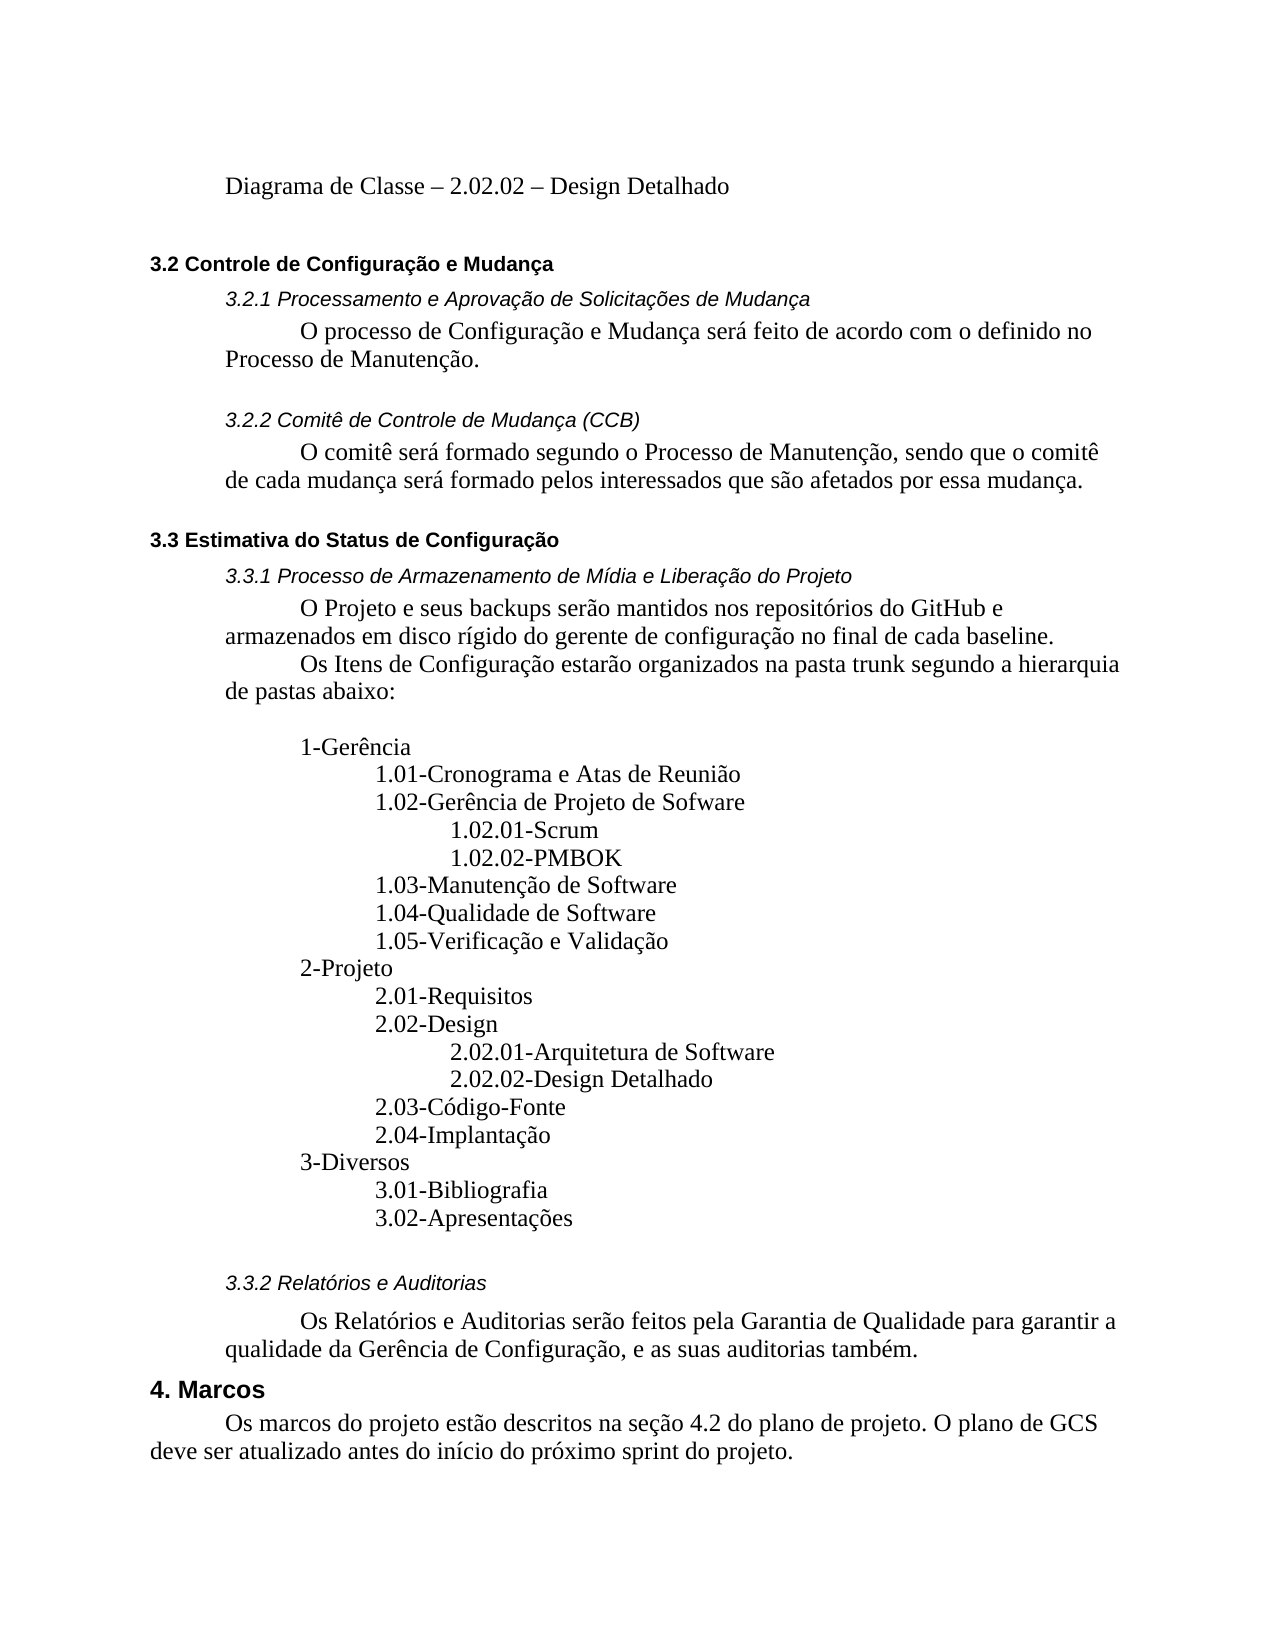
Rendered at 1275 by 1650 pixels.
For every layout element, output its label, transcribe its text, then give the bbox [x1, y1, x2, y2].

text 1.02.01-Scrum [225, 816, 1125, 844]
text 1.02.02-PMBOK [225, 844, 1125, 871]
text 2.04-Implantação [225, 1121, 1125, 1148]
text 1.03-Manutenção de Software [225, 871, 1125, 899]
subtitle 3.3 Estimativa do Status de Configuração [150, 529, 1125, 552]
text 1-Gerência [225, 733, 1125, 761]
text 3.01-Bibliografia [225, 1176, 1125, 1204]
text 1.02-Gerência de Projeto de Sofware [225, 788, 1125, 816]
text 2.02.01-Arquitetura de Software [225, 1038, 1125, 1065]
text 2-Projeto [225, 954, 1125, 982]
text 2.01-Requisitos [225, 982, 1125, 1010]
text O processo de Configuração e Mudança será feito de acordo com o definido no Processo de Manutenção. [225, 317, 1125, 373]
text 3-Diversos [225, 1148, 1125, 1176]
text 3.02-Apresentações [225, 1204, 1125, 1232]
subtitle 3.3.2 Relatórios e Auditorias [225, 1272, 1125, 1295]
text Os marcos do projeto estão descritos na seção 4.2 do plano de projeto. O plano de GCS deve ser atualizado antes do início do próximo sprint do projeto. [150, 1409, 1125, 1465]
text 1.05-Verificação e Validação [225, 927, 1125, 954]
text Diagrama de Classe – 2.02.02 – Design Detalhado [225, 172, 1125, 199]
subtitle 3.3.1 Processo de Armazenamento de Mídia e Liberação do Projeto [225, 565, 1125, 588]
text 2.02-Design [225, 1010, 1125, 1038]
text O Projeto e seus backups serão mantidos nos repositórios do GitHub e armazenados em disco rígido do gerente de configuração no final de cada baseline. [225, 594, 1125, 650]
text O comitê será formado segundo o Processo de Manutenção, sendo que o comitê de cada mudança será formado pelos interessados que são afetados por essa mudança. [225, 438, 1125, 493]
text 2.02.02-Design Detalhado [225, 1065, 1125, 1093]
subtitle 4. Marcos [150, 1375, 1125, 1403]
subtitle Os Relatórios e Auditorias serão feitos pela Garantia de Qualidade para garantir a qualidade da Gerência de Configuração, e as suas auditorias também. [225, 1307, 1125, 1363]
subtitle 3.2 Controle de Configuração e Mudança [150, 252, 1125, 276]
text 1.04-Qualidade de Software [225, 899, 1125, 927]
text Os Itens de Configuração estarão organizados na pasta trunk segundo a hierarquia de pastas abaixo: [225, 650, 1125, 705]
subtitle 3.2.2 Comitê de Controle de Mudança (CCB) [150, 408, 1125, 432]
text 2.03-Código-Fonte [225, 1093, 1125, 1121]
subtitle 3.2.1 Processamento e Aprovação de Solicitações de Mudança [225, 288, 1125, 311]
text 1.01-Cronograma e Atas de Reunião [225, 761, 1125, 788]
